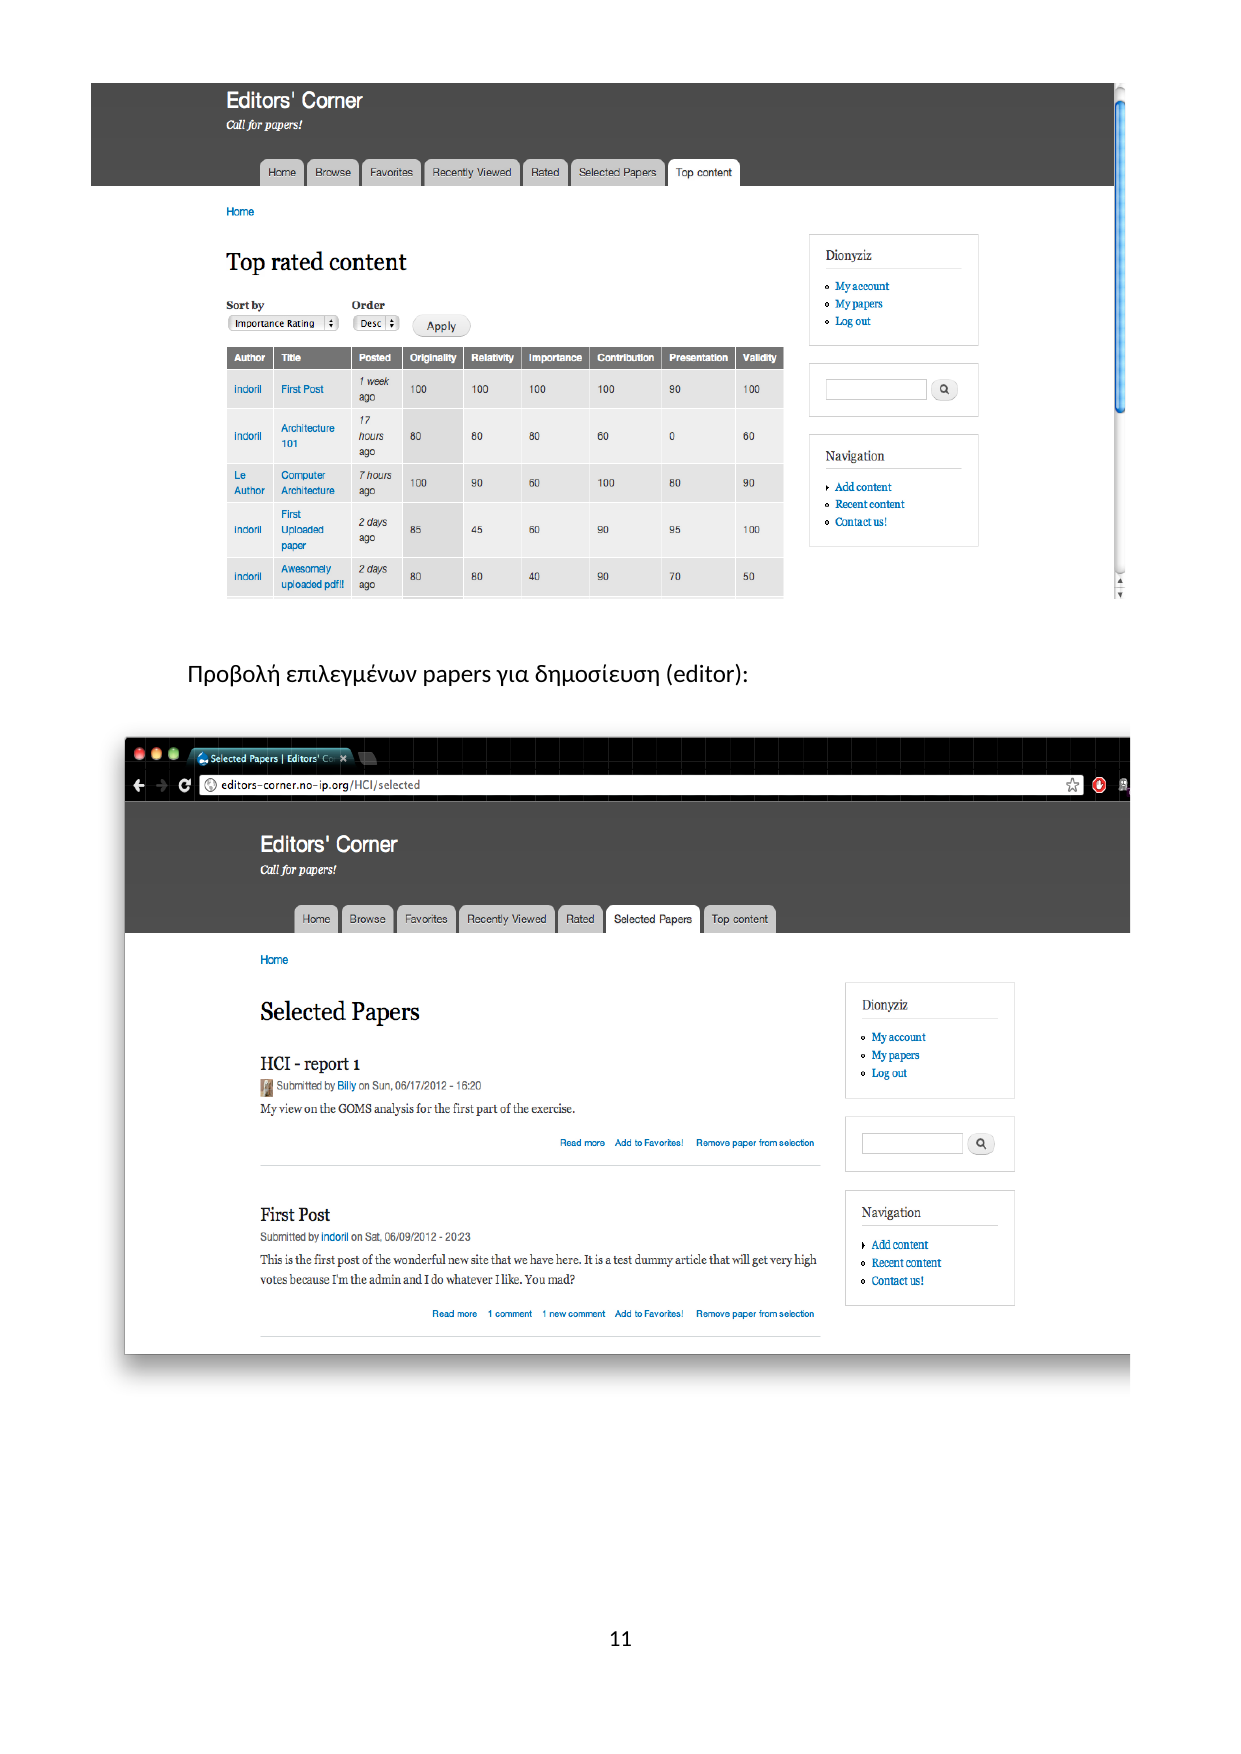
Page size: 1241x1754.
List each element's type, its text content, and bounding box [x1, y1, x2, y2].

text Προβολή επιλεγμένων papers για δημοσίευση (editor): [187, 659, 1053, 689]
picture [91, 83, 1125, 599]
picture [92, 714, 1131, 1403]
